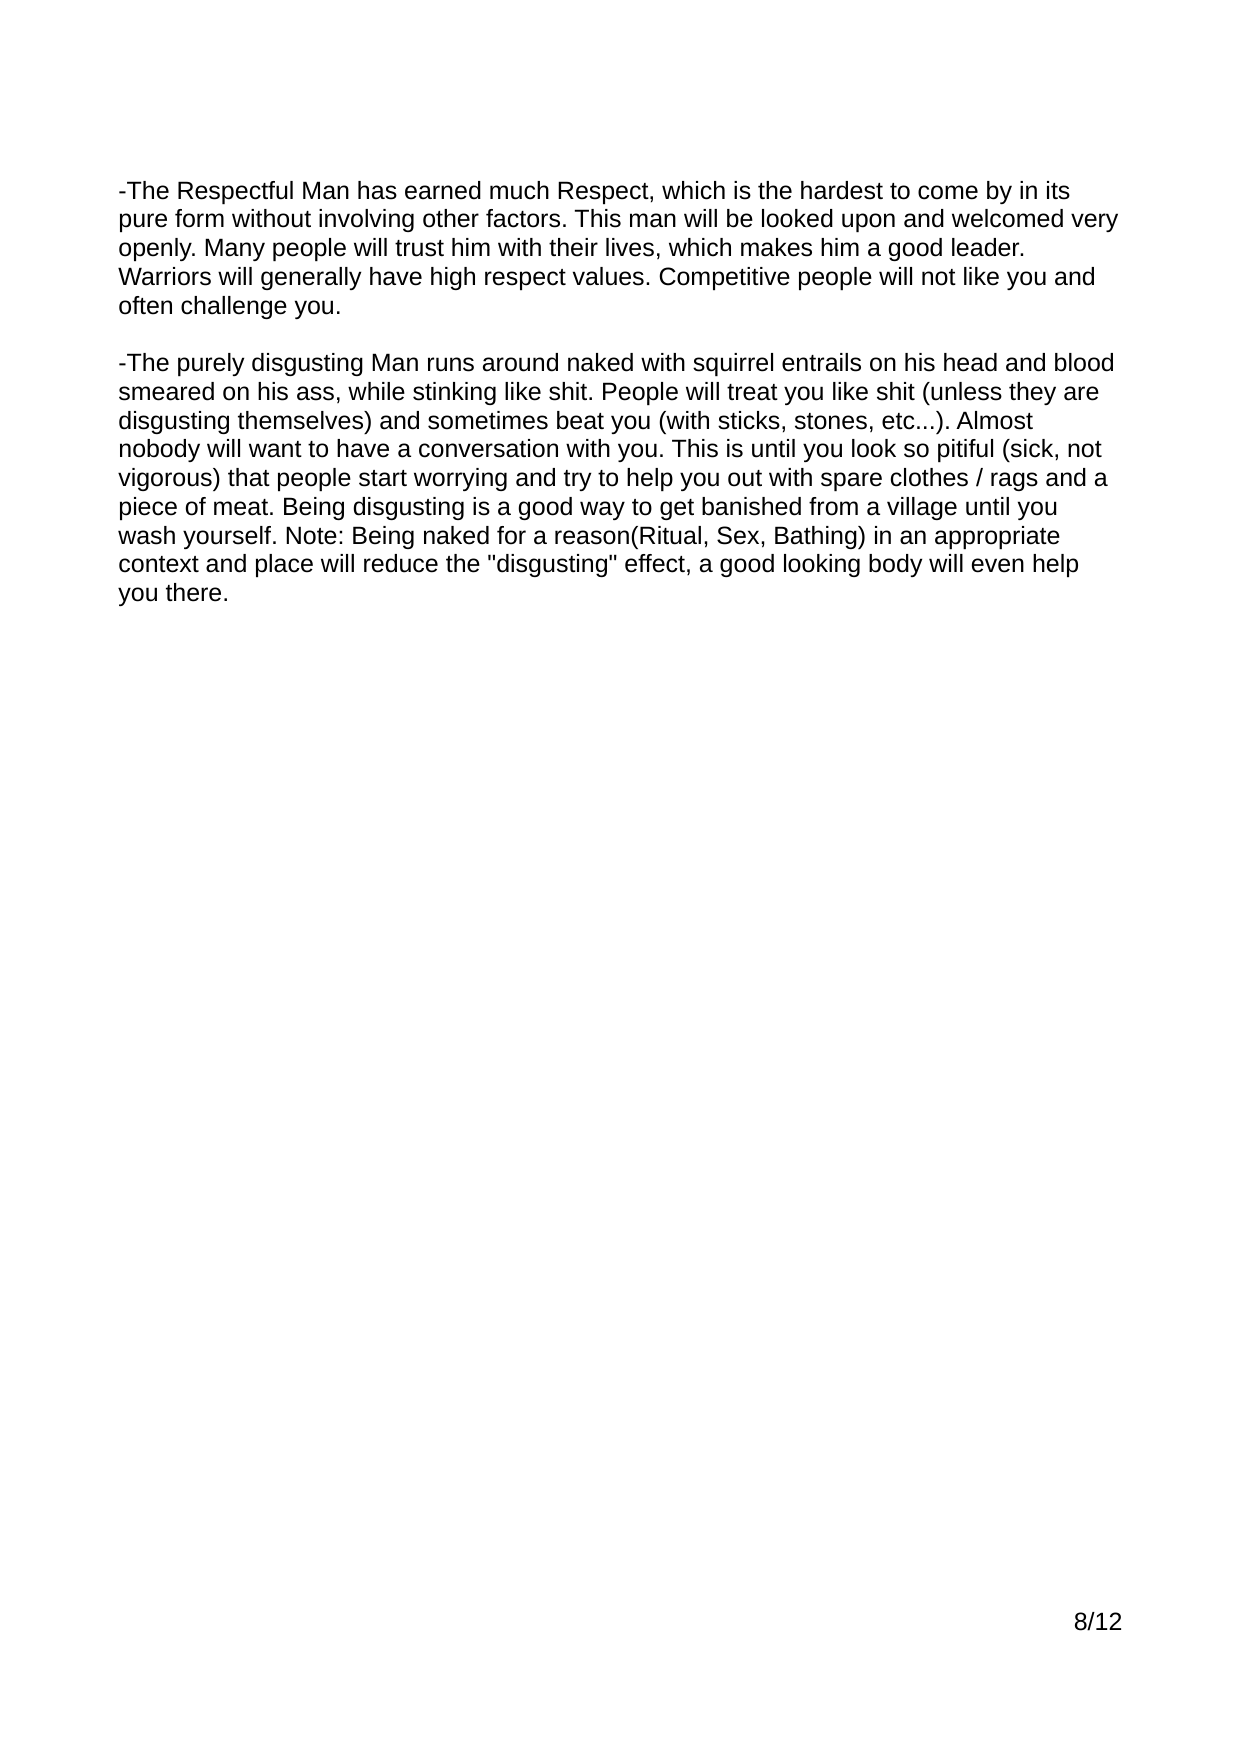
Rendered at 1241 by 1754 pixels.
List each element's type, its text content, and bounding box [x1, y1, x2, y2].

text -The purely disgusting Man runs around naked with squirrel entrails on his head and blood smeared on his ass, while stinking like shit. People will treat you like shit (unless they are disgusting themselves) and sometimes beat you (with sticks, stones, etc...). Almost nobody will want to have a conversation with you. This is until you look so pitiful (sick, not vigorous) that people start worrying and try to help you out with spare clothes / rags and a piece of meat. Being disgusting is a good way to get banished from a village until you wash yourself. Note: Being naked for a reason(Ritual, Sex, Bathing) in an appropriate context and place will reduce the "disgusting" effect, a good looking body will even help you there. [118, 348, 1122, 607]
text -The Respectful Man has earned much Respect, which is the hardest to come by in its pure form without involving other factors. This man will be looked upon and welcomed very openly. Many people will trust him with their lives, which makes him a good leader. Warriors will generally have high respect values. Competitive people will not like you and often challenge you. [118, 176, 1122, 319]
